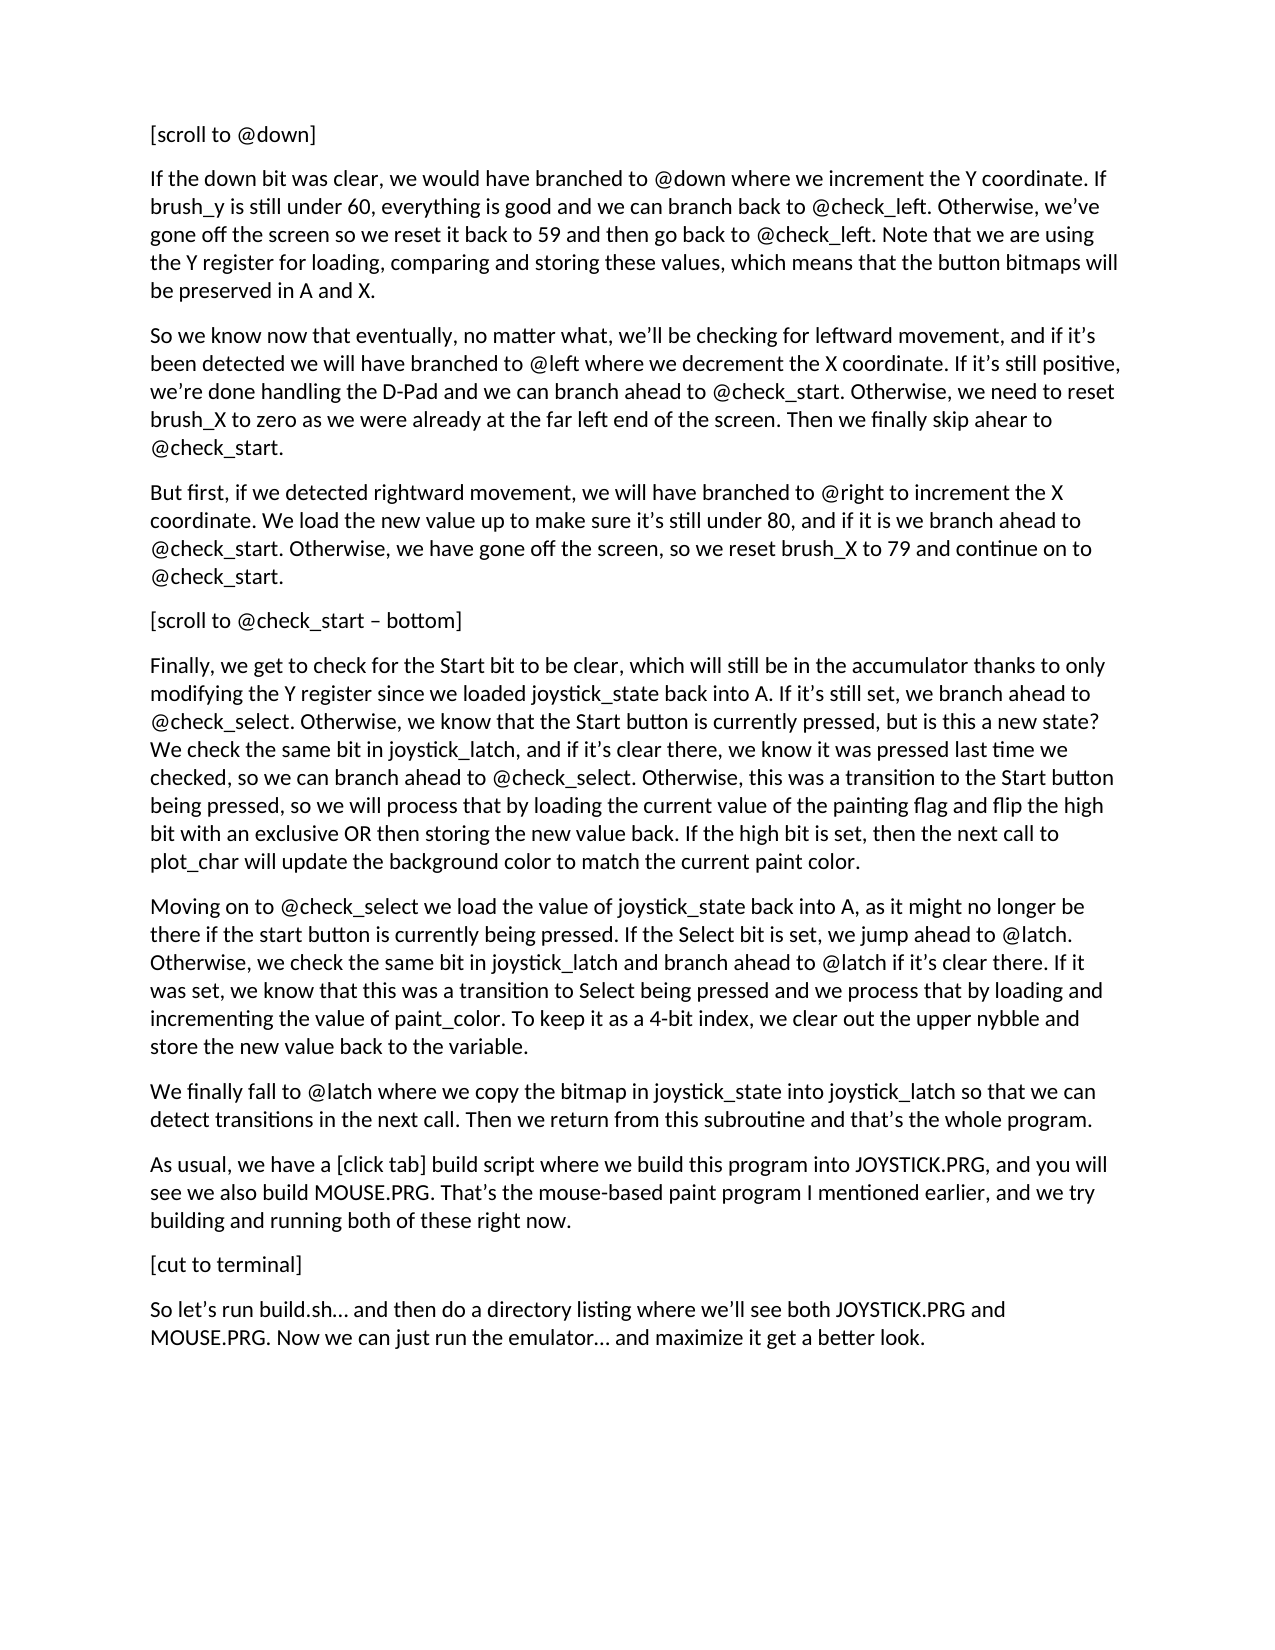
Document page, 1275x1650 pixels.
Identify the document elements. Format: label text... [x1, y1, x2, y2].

text [scroll to @check_start – bottom] [150, 607, 1125, 635]
text So let’s run build.sh… and then do a directory listing where we’ll see both JOYSTICK.PRG and MOUSE.PRG. Now we can just run the emulator… and maximize it get a better look. [150, 1295, 1125, 1351]
text Moving on to @check_select we load the value of joystick_state back into A, as it might no longer be there if the start button is currently being pressed. If the Select bit is set, we jump ahead to @latch. Otherwise, we check the same bit in joystick_latch and branch ahead to @latch if it’s clear there. If it was set, we know that this was a transition to Select being pressed and we process that by loading and incrementing the value of paint_color. To keep it as a 4-bit index, we clear out the upper nybble and store the new value back to the variable. [150, 892, 1125, 1060]
text Finally, we get to check for the Start bit to be clear, which will still be in the accumulator thanks to only modifying the Y register since we loaded joystick_state back into A. If it’s still set, we branch ahead to @check_select. Otherwise, we know that the Start button is currently pressed, but is this a new state? We check the same bit in joystick_latch, and if it’s clear there, we know it was pressed last time we checked, so we can branch ahead to @check_select. Otherwise, this was a transition to the Start button being pressed, so we will process that by loading the current value of the painting flag and flip the high bit with an exclusive OR then storing the new value back. If the high bit is set, then the next call to plot_char will update the background color to match the current paint color. [150, 651, 1125, 876]
text So we know now that eventually, no matter what, we’ll be checking for leftward movement, and if it’s been detected we will have branched to @left where we decrement the X coordinate. If it’s still positive, we’re done handling the D-Pad and we can branch ahead to @check_start. Otherwise, we need to reset brush_X to zero as we were already at the far left end of the screen. Then we finally skip ahear to @check_start. [150, 321, 1125, 461]
text We finally fall to @latch where we copy the bitmap in joystick_state into joystick_latch so that we can detect transitions in the next call. Then we return from this subroutine and that’s the whole program. [150, 1077, 1125, 1133]
text But first, if we detected rightward movement, we will have branched to @right to increment the X coordinate. We load the new value up to make sure it’s still under 80, and if it is we branch ahead to @check_start. Otherwise, we have gone off the screen, so we reset brush_X to 79 and continue on to @check_start. [150, 478, 1125, 590]
text [cut to terminal] [150, 1250, 1125, 1278]
text As usual, we have a [click tab] build script where we build this program into JOYSTICK.PRG, and you will see we also build MOUSE.PRG. That’s the mouse-based paint program I mentioned earlier, and we try building and running both of these right now. [150, 1150, 1125, 1234]
text [scroll to @down] [150, 120, 1125, 148]
text If the down bit was clear, we would have branched to @down where we increment the Y coordinate. If brush_y is still under 60, everything is good and we can branch back to @check_left. Otherwise, we’ve gone off the screen so we reset it back to 59 and then go back to @check_left. Note that we are using the Y register for loading, comparing and storing these values, which means that the button bitmaps will be preserved in A and X. [150, 164, 1125, 304]
